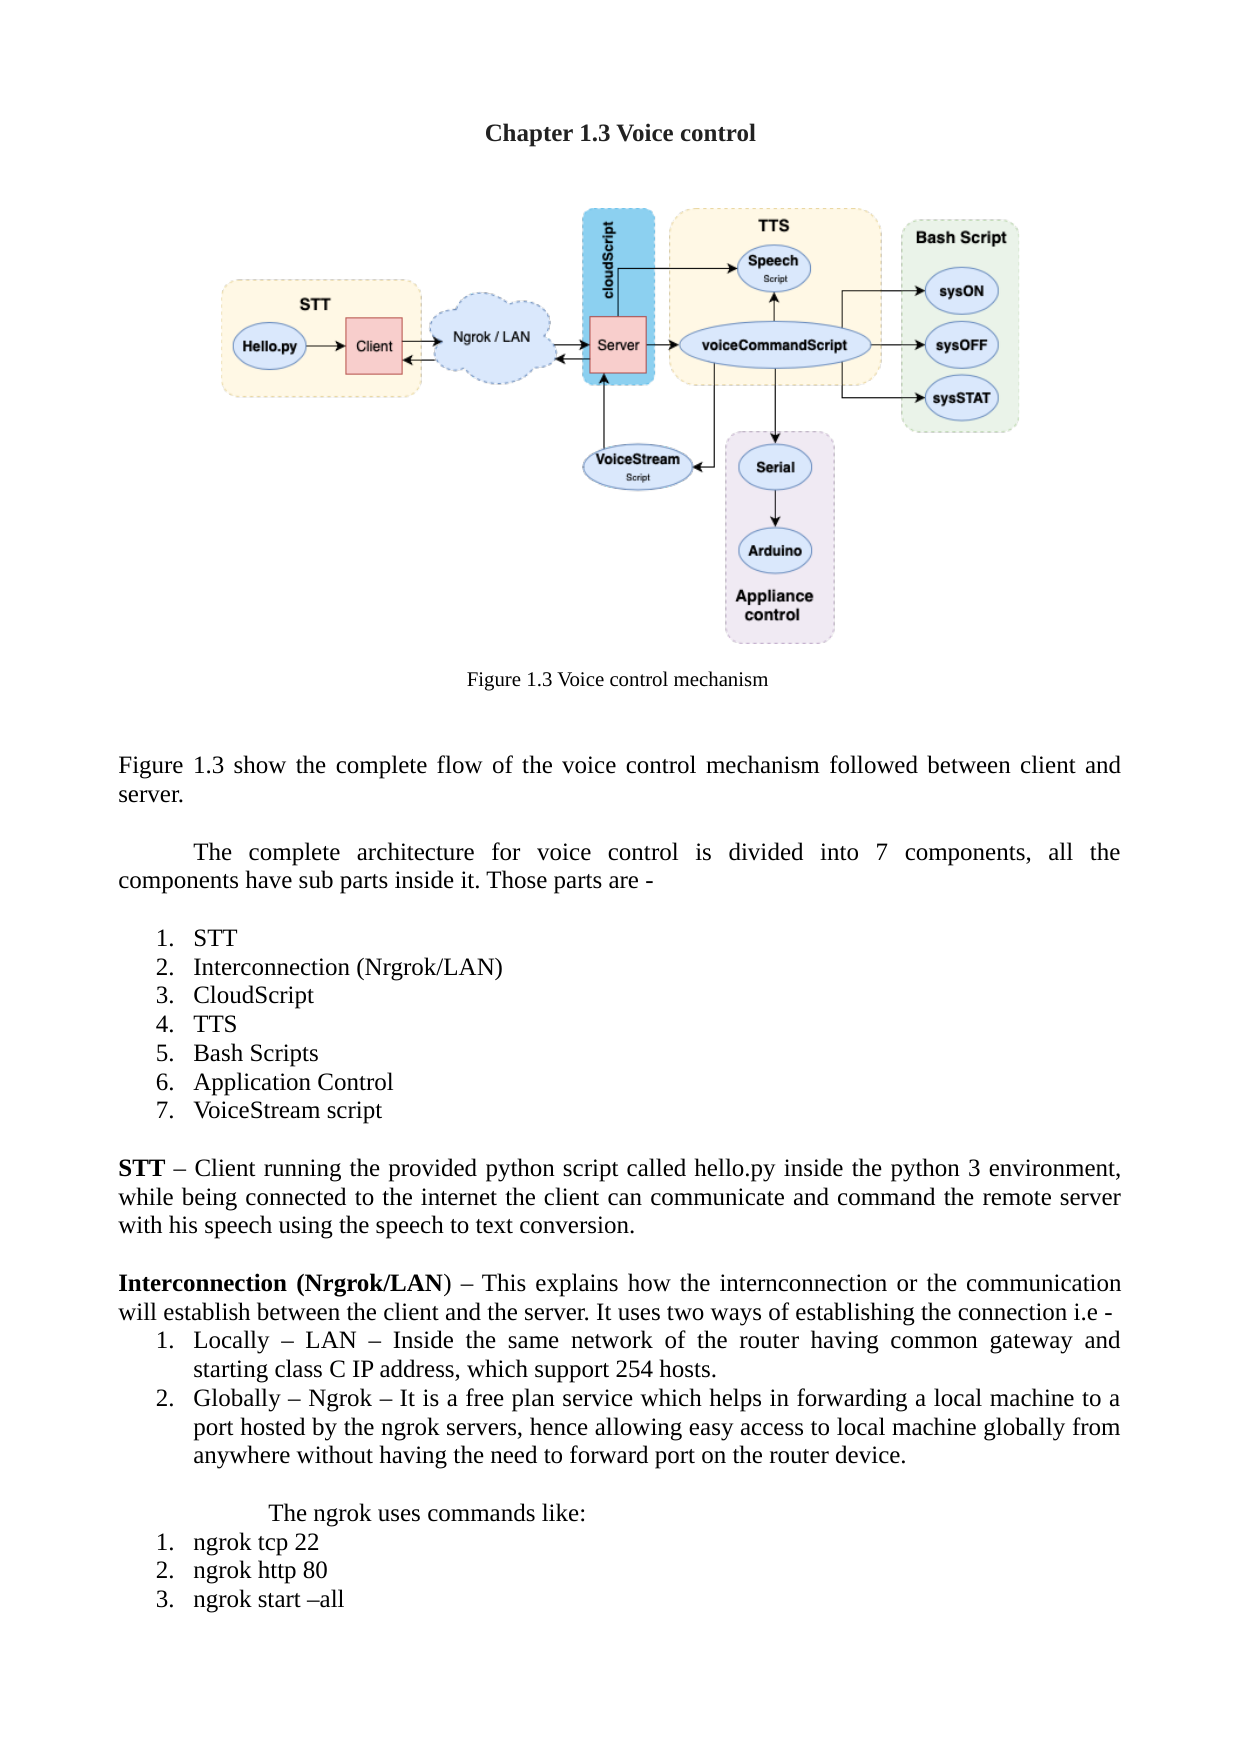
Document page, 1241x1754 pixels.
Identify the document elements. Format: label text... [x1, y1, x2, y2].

text Figure 1.3 show the complete flow of the voice control mechanism followed between client and server. [118, 751, 1122, 808]
list ngrok start –all [156, 1584, 1122, 1613]
list STT [156, 923, 1122, 952]
picture [221, 208, 1020, 644]
list Bash Scripts [156, 1038, 1122, 1067]
list Locally – LAN – Inside the same network of the router having common gateway and starting class C IP address, which support 254 hosts. [156, 1326, 1122, 1383]
list Globally – Ngrok – It is a free plan service which helps in forwarding a local machine to a port hosted by the ngrok servers, hence allowing easy access to local machine globally from anywhere without having the need to forward port on the router device. [156, 1383, 1122, 1469]
list VoiceStream script [156, 1096, 1122, 1124]
list ngrok tcp 22 [156, 1527, 1122, 1556]
list TTS [156, 1009, 1122, 1038]
list ngrok http 80 [156, 1556, 1122, 1584]
text Interconnection (Nrgrok/LAN) – This explains how the internconnection or the communication will establish between the client and the server. It uses two ways of establishing the connection i.e - [118, 1268, 1122, 1326]
text The complete architecture for voice control is divided into 7 components, all the components have sub parts inside it. Those parts are - [118, 837, 1122, 894]
text STT – Client running the provided python script called hello.py inside the python 3 environment, while being connected to the internet the client can communicate and command the remote server with his speech using the speech to text conversion. [118, 1153, 1122, 1239]
list Application Control [156, 1067, 1122, 1096]
text The ngrok uses commands like: [118, 1498, 1122, 1527]
list Interconnection (Nrgrok/LAN) [156, 952, 1122, 981]
list CloudScript [156, 981, 1122, 1009]
text Chapter 1.3 Voice control [118, 118, 1122, 147]
